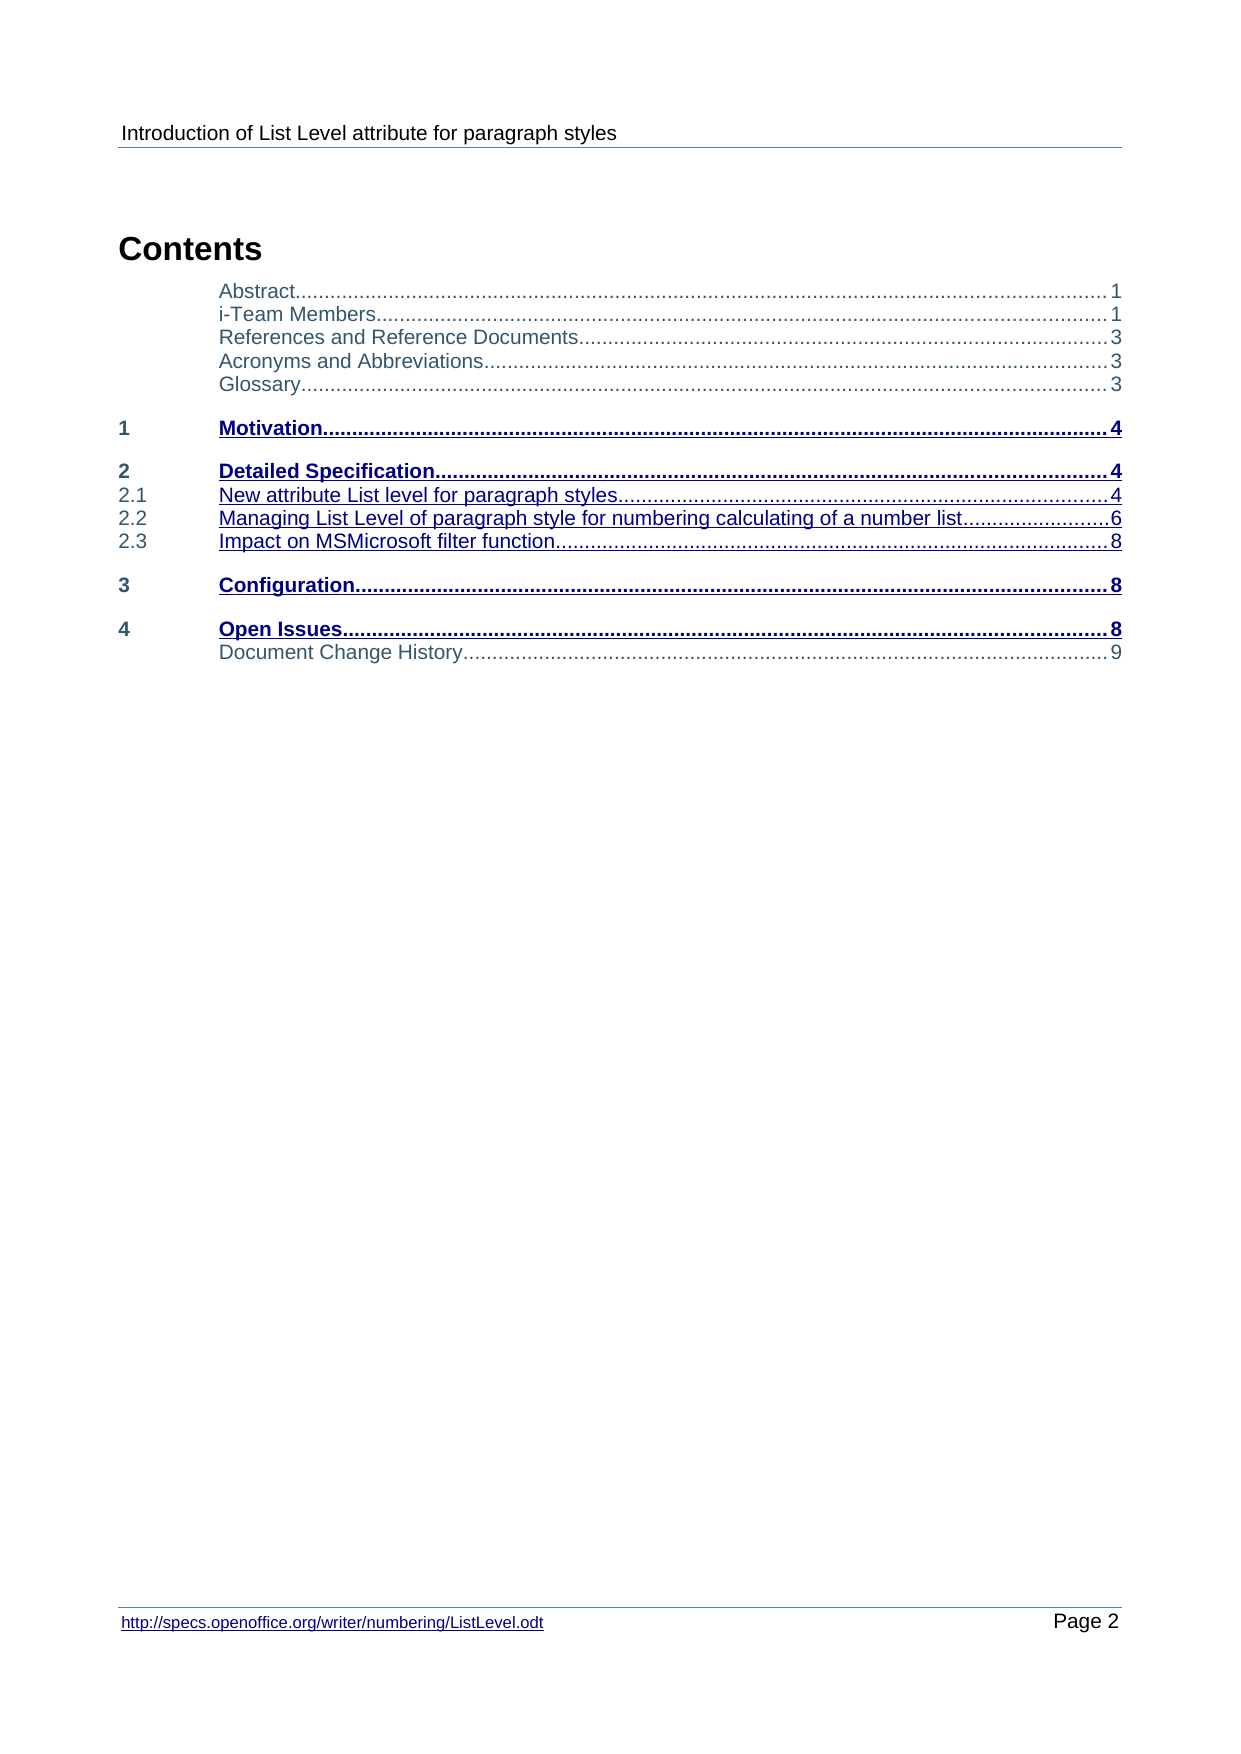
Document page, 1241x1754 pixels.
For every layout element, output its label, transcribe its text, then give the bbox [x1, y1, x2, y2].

text Glossary 3 [118, 372, 1122, 396]
text Acronyms and Abbreviations 3 [118, 349, 1122, 372]
text 2.3 Impact on MSMicrosoft filter function 8 [118, 530, 1122, 553]
text i-Team Members 1 [118, 303, 1122, 326]
text 2.1 New attribute List level for paragraph styles 4 [118, 483, 1122, 507]
text 3 Configuration 8 [118, 574, 1122, 597]
text Abstract 1 [118, 279, 1122, 303]
text 1 Motivation 4 [118, 416, 1122, 439]
text 4 Open Issues 8 [118, 617, 1122, 641]
text 2 Detailed Specification 4 [118, 460, 1122, 483]
text 2.2 Managing List Level of paragraph style for numbering calculating of a number list 6 [118, 507, 1122, 530]
text Document Change History 9 [118, 641, 1122, 664]
subtitle Contents [118, 230, 1122, 267]
text References and Reference Documents 3 [118, 326, 1122, 349]
